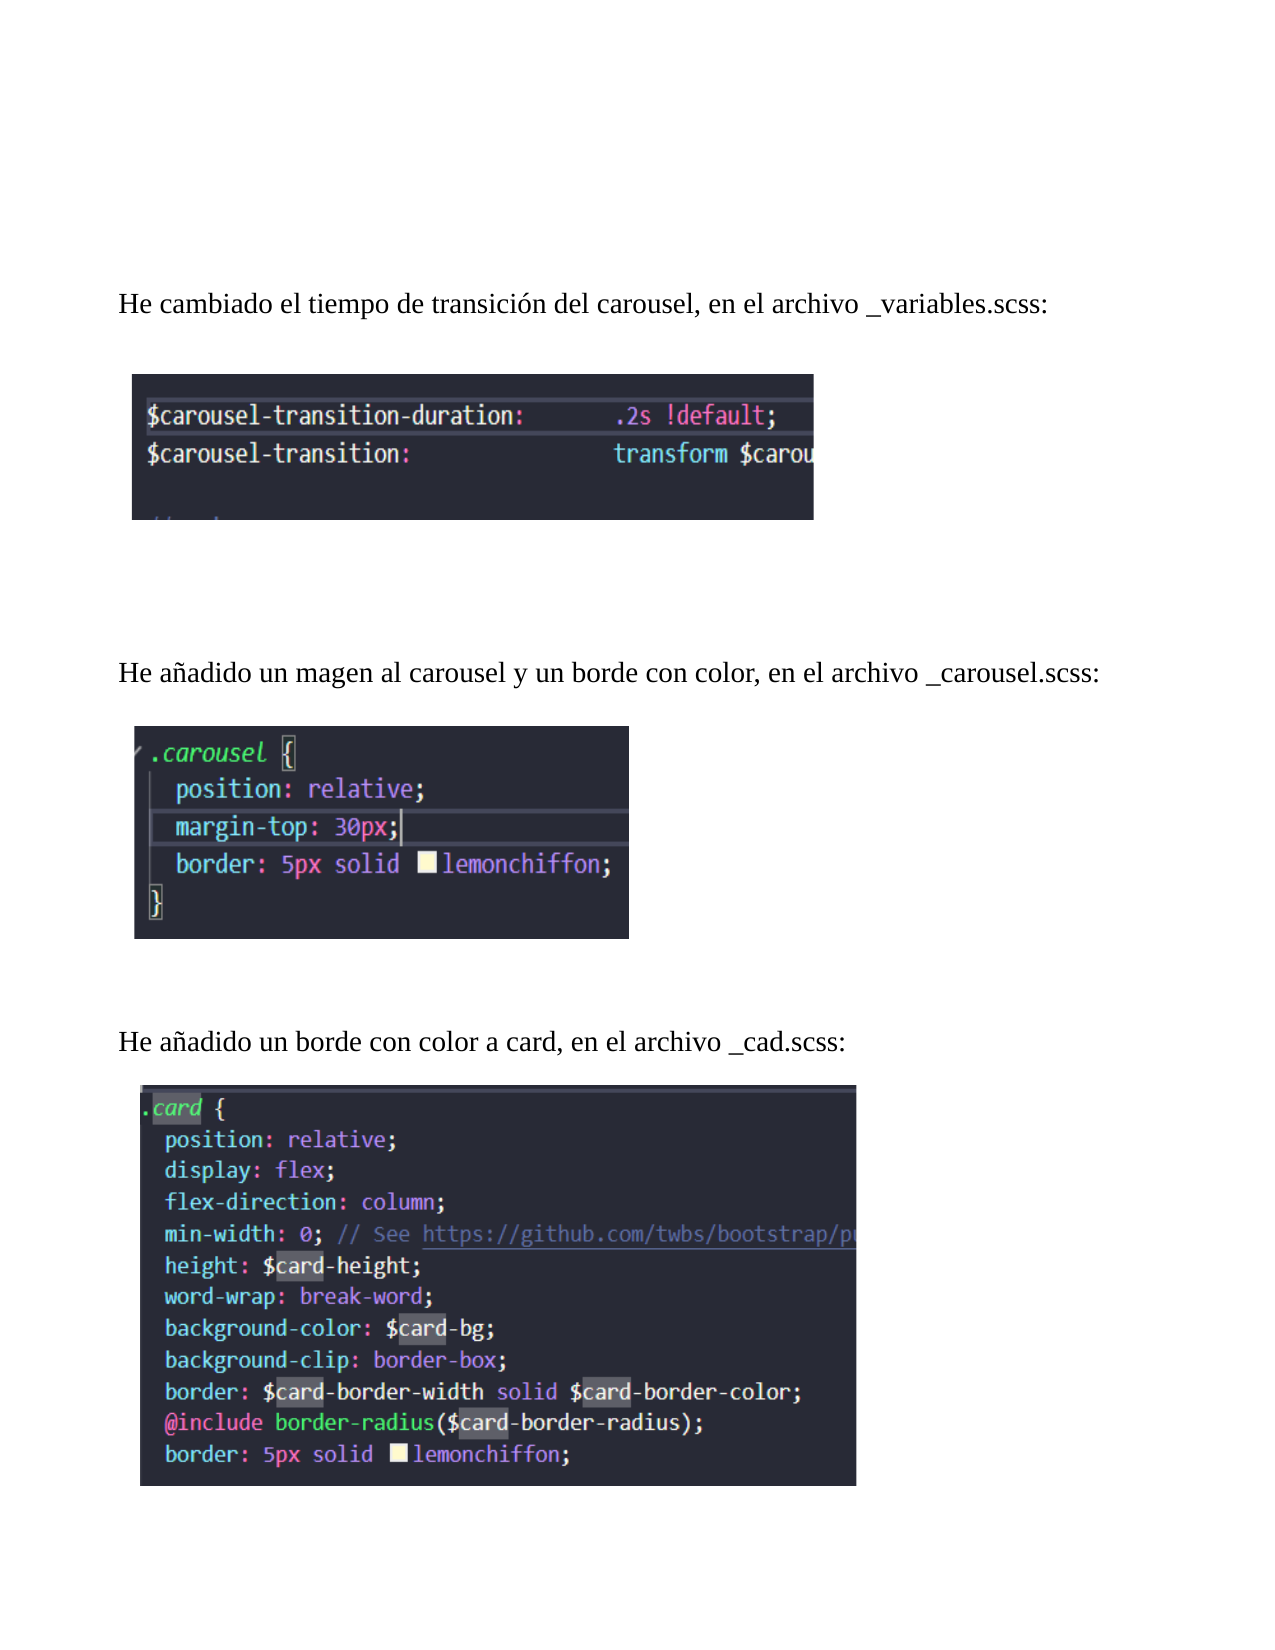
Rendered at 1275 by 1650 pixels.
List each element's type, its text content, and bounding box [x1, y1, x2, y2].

text He añadido un magen al carousel y un borde con color, en el archivo _carousel.scss: [118, 655, 1157, 688]
picture [140, 1085, 857, 1486]
picture [134, 726, 629, 939]
text He cambiado el tiempo de transición del carousel, en el archivo _variables.scss: [118, 286, 1157, 319]
picture [131, 374, 814, 520]
text He añadido un borde con color a card, en el archivo _cad.scss: [118, 1024, 1157, 1057]
